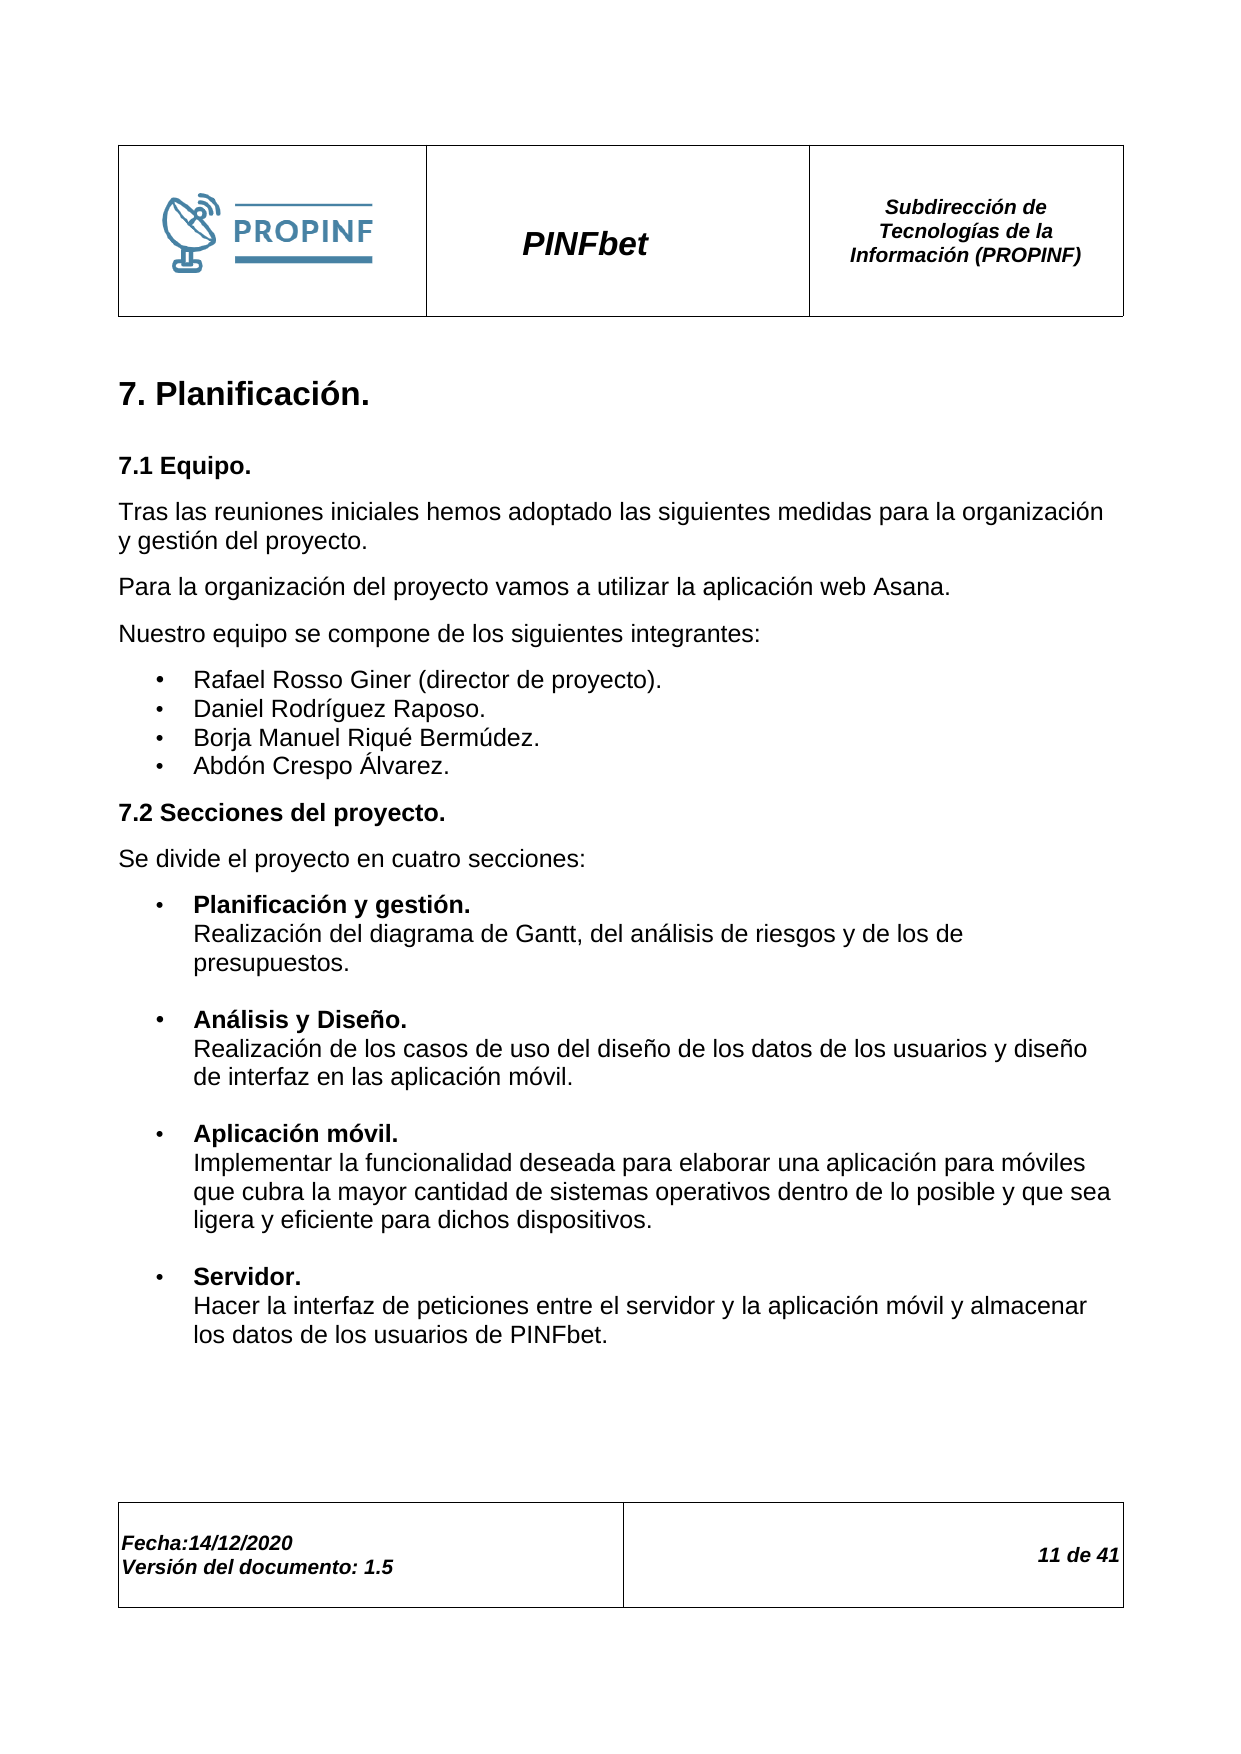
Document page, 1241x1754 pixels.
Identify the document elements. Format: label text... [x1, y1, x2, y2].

text 7.2 Secciones del proyecto. [118, 798, 1122, 826]
list Realización de los casos de uso del diseño de los datos de los usuarios y diseño de interfaz en las aplicación móvil. [156, 1033, 1122, 1091]
text Se divide el proyecto en cuatro secciones: [118, 844, 1122, 873]
picture [126, 170, 414, 301]
list Abdón Crespo Álvarez. [156, 751, 1122, 780]
text 7.1 Equipo. [118, 451, 1122, 479]
list Borja Manuel Riqué Bermúdez. [156, 723, 1122, 751]
text Tras las reuniones iniciales hemos adoptado las siguientes medidas para la organización y gestión del proyecto. [118, 497, 1122, 555]
text Nuestro equipo se compone de los siguientes integrantes: [118, 619, 1122, 647]
list Daniel Rodríguez Raposo. [156, 694, 1122, 723]
list Planificación y gestión. Realización del diagrama de Gantt, del análisis de riesgos y de los de presupuestos. [156, 890, 1122, 977]
list Aplicación móvil. Implementar la funcionalidad deseada para elaborar una aplicación para móviles que cubra la mayor cantidad de sistemas operativos dentro de lo posible y que sea ligera y eficiente para dichos dispositivos. [156, 1119, 1122, 1234]
list Análisis y Diseño. [156, 1005, 1122, 1033]
text 7. Planificación. [118, 374, 1122, 412]
list Servidor. Hacer la interfaz de peticiones entre el servidor y la aplicación móvil y almacenar los datos de los usuarios de PINFbet. [156, 1262, 1122, 1348]
list Rafael Rosso Giner (director de proyecto). [156, 665, 1122, 694]
text Para la organización del proyecto vamos a utilizar la aplicación web Asana. [118, 572, 1122, 601]
